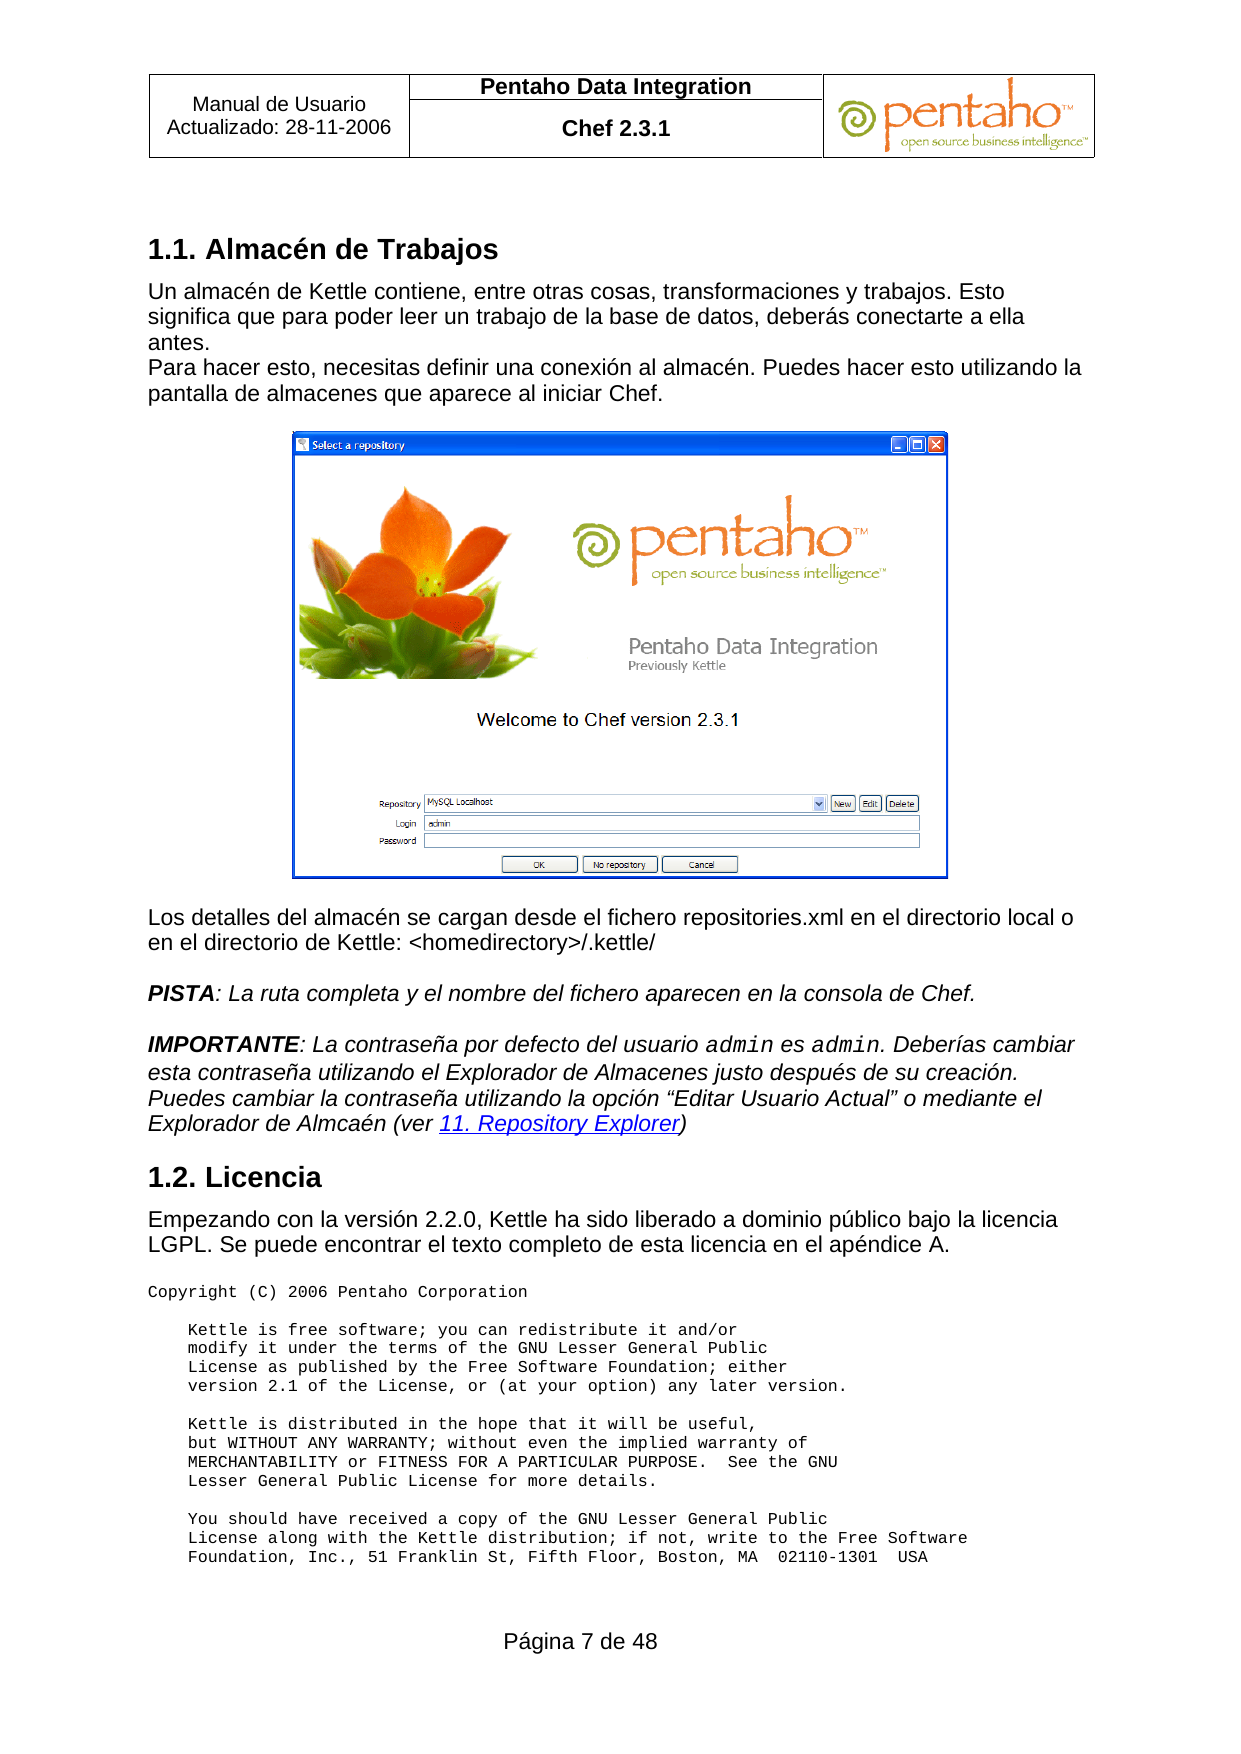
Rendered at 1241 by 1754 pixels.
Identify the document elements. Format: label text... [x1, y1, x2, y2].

picture [292, 431, 949, 879]
text Copyright (C) 2006 Pentaho Corporation Kettle is free software; you can redistribute it and/or modify it under the terms of the GNU Lesser General Public License as published by the Free Software Foundation; either version 2.1 of the License, or (at your option) any later version. Kettle is distributed in the hope that it will be useful, but WITHOUT ANY WARRANTY; without even the implied warranty of MERCHANTABILITY or FITNESS FOR A PARTICULAR PURPOSE. See the GNU Lesser General Public License for more details. You should have received a copy of the GNU Lesser General Public License along with the Kettle distribution; if not, write to the Free Software Foundation, Inc., 51 Franklin St, Fifth Floor, Boston, MA 02110-1301 USA [148, 1283, 1092, 1567]
text Los detalles del almacén se cargan desde el fichero repositories.xml en el directorio local o en el directorio de Kettle: <homedirectory>/.kettle/ [148, 904, 1092, 955]
text IMPORTANTE: La contraseña por defecto del usuario admin es admin. Deberías cambiar esta contraseña utilizando el Explorador de Almacenes justo después de su creación. Puedes cambiar la contraseña utilizando la opción “Editar Usuario Actual” o mediante el Explorador de Almcaén (ver 11. Repository Explorer) [148, 1032, 1092, 1136]
text PISTA: La ruta completa y el nombre del fichero aparecen en la consola de Chef. [148, 981, 1092, 1006]
subtitle Almacén de Trabajos [148, 233, 1092, 266]
subtitle Licencia [148, 1161, 1092, 1194]
text Un almacén de Kettle contiene, entre otras cosas, transformaciones y trabajos. Esto significa que para poder leer un trabajo de la base de datos, deberás conectarte a ella antes. [148, 278, 1092, 355]
text Empezando con la versión 2.2.0, Kettle ha sido liberado a dominio público bajo la licencia LGPL. Se puede encontrar el texto completo de esta licencia en el apéndice A. [148, 1206, 1092, 1257]
text Para hacer esto, necesitas definir una conexión al almacén. Puedes hacer esto utilizando la pantalla de almacenes que aparece al iniciar Chef. [148, 355, 1092, 406]
